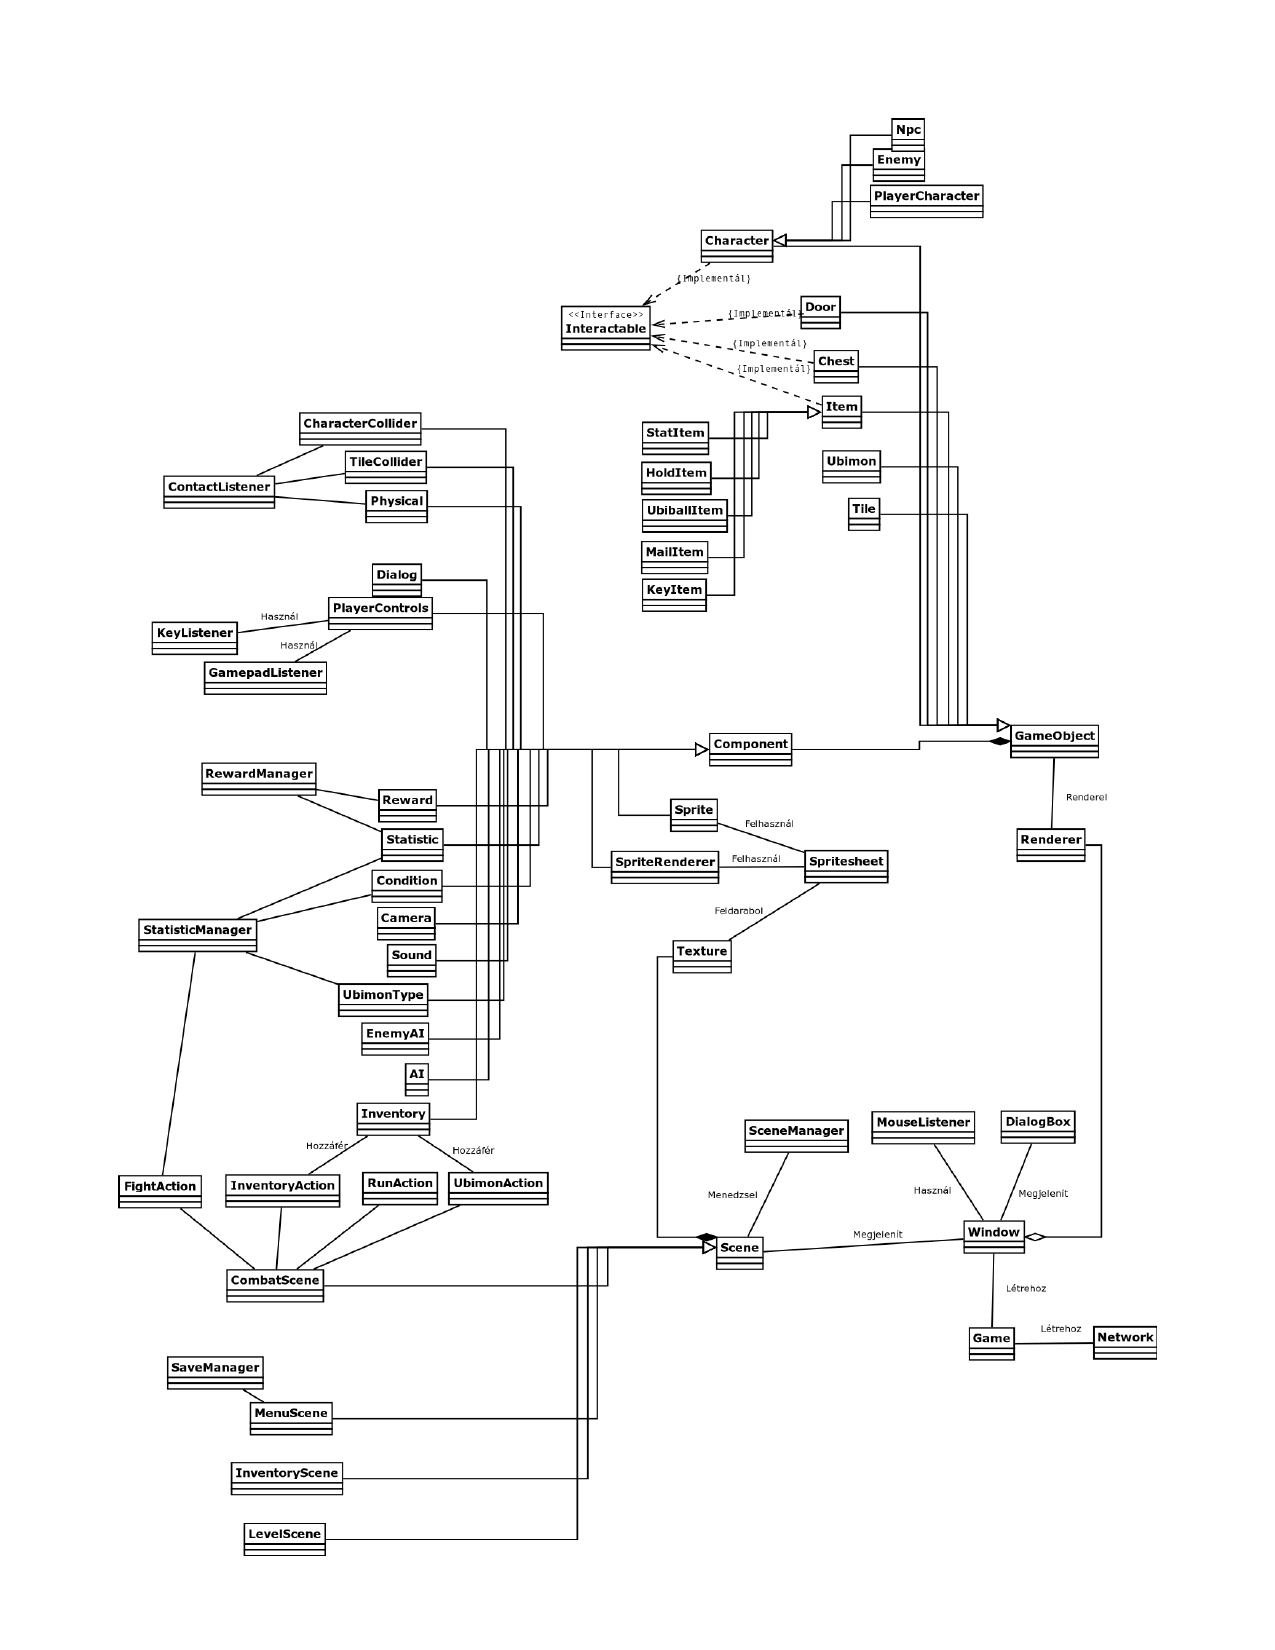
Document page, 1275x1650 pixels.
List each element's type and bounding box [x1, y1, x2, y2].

picture [118, 118, 1157, 1556]
